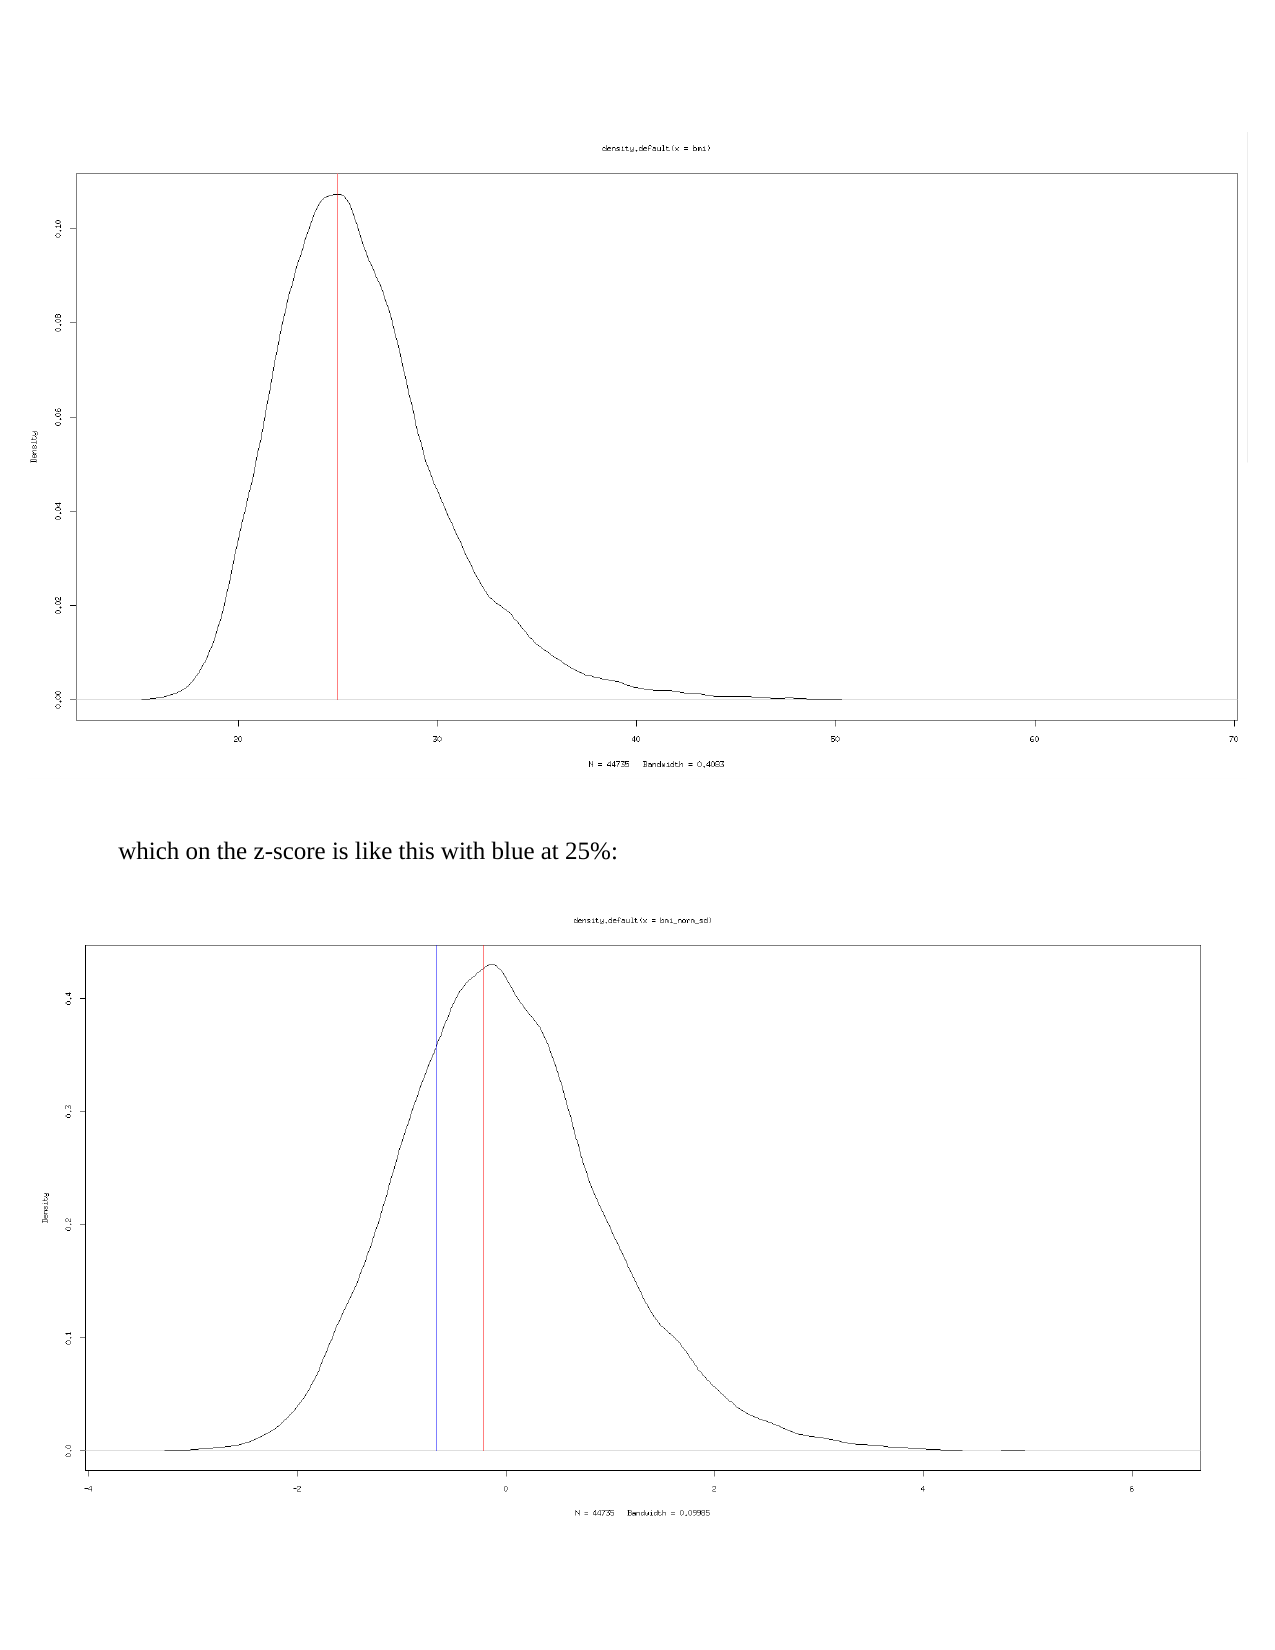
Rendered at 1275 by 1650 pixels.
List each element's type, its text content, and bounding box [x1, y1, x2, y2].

picture [27, 132, 1248, 779]
picture [41, 901, 1215, 1519]
text which on the z-score is like this with blue at 25%: [118, 836, 1157, 865]
